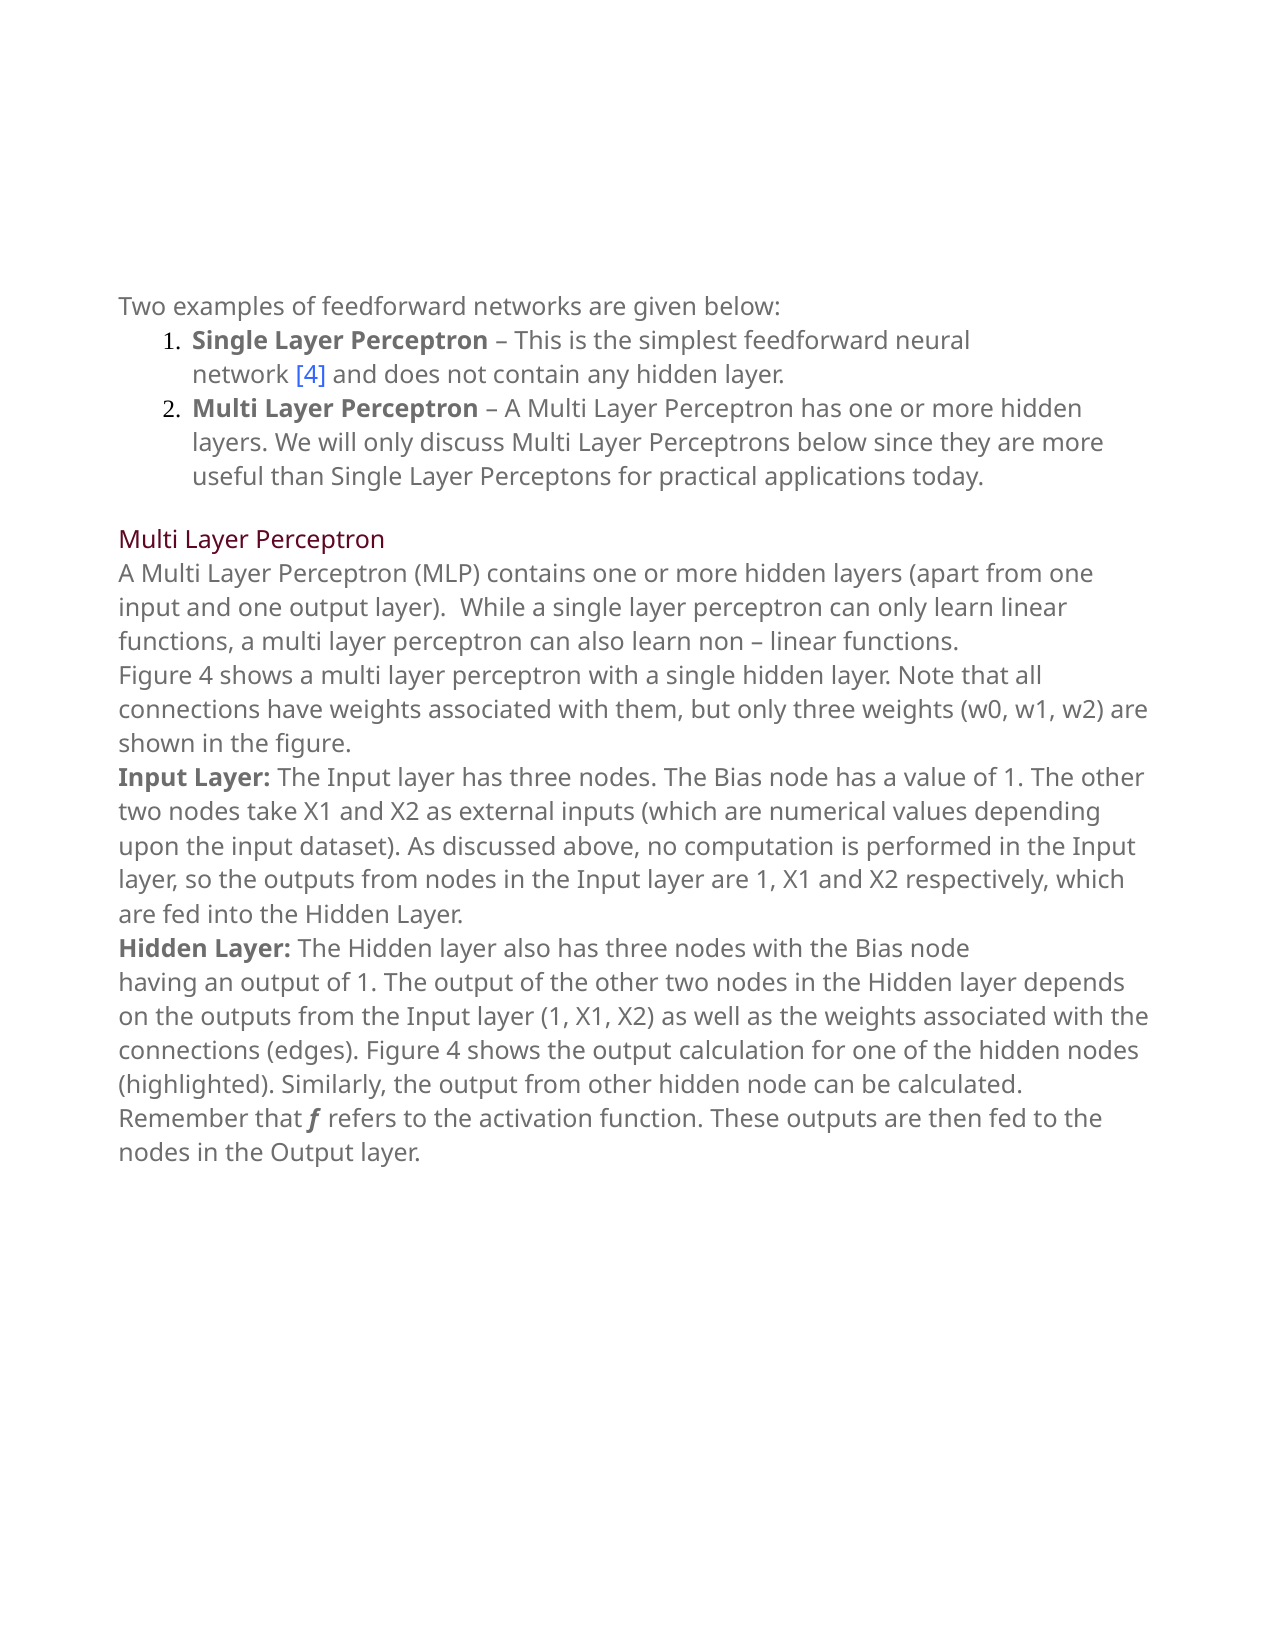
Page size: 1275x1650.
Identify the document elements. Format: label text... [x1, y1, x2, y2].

list Single Layer Perceptron – This is the simplest feedforward neural network [4] and does not contain any hidden layer. [162, 322, 1157, 391]
text Two examples of feedforward networks are given below: [118, 288, 1157, 322]
text Figure 4 shows a multi layer perceptron with a single hidden layer. Note that all connections have weights associated with them, but only three weights (w0, w1, w2) are shown in the figure. [118, 658, 1157, 760]
text A Multi Layer Perceptron (MLP) contains one or more hidden layers (apart from one input and one output layer). While a single layer perceptron can only learn linear functions, a multi layer perceptron can also learn non – linear functions. [118, 556, 1157, 658]
list Multi Layer Perceptron – A Multi Layer Perceptron has one or more hidden layers. We will only discuss Multi Layer Perceptrons below since they are more useful than Single Layer Perceptons for practical applications today. [162, 391, 1157, 493]
text Hidden Layer: The Hidden layer also has three nodes with the Bias node having an output of 1. The output of the other two nodes in the Hidden layer depends on the outputs from the Input layer (1, X1, X2) as well as the weights associated with the connections (edges). Figure 4 shows the output calculation for one of the hidden nodes (highlighted). Similarly, the output from other hidden node can be calculated. Remember that f refers to the activation function. These outputs are then fed to the nodes in the Output layer. [118, 930, 1157, 1169]
subtitle Multi Layer Perceptron [118, 522, 1157, 556]
text Input Layer: The Input layer has three nodes. The Bias node has a value of 1. The other two nodes take X1 and X2 as external inputs (which are numerical values depending upon the input dataset). As discussed above, no computation is performed in the Input layer, so the outputs from nodes in the Input layer are 1, X1 and X2 respectively, which are fed into the Hidden Layer. [118, 760, 1157, 930]
